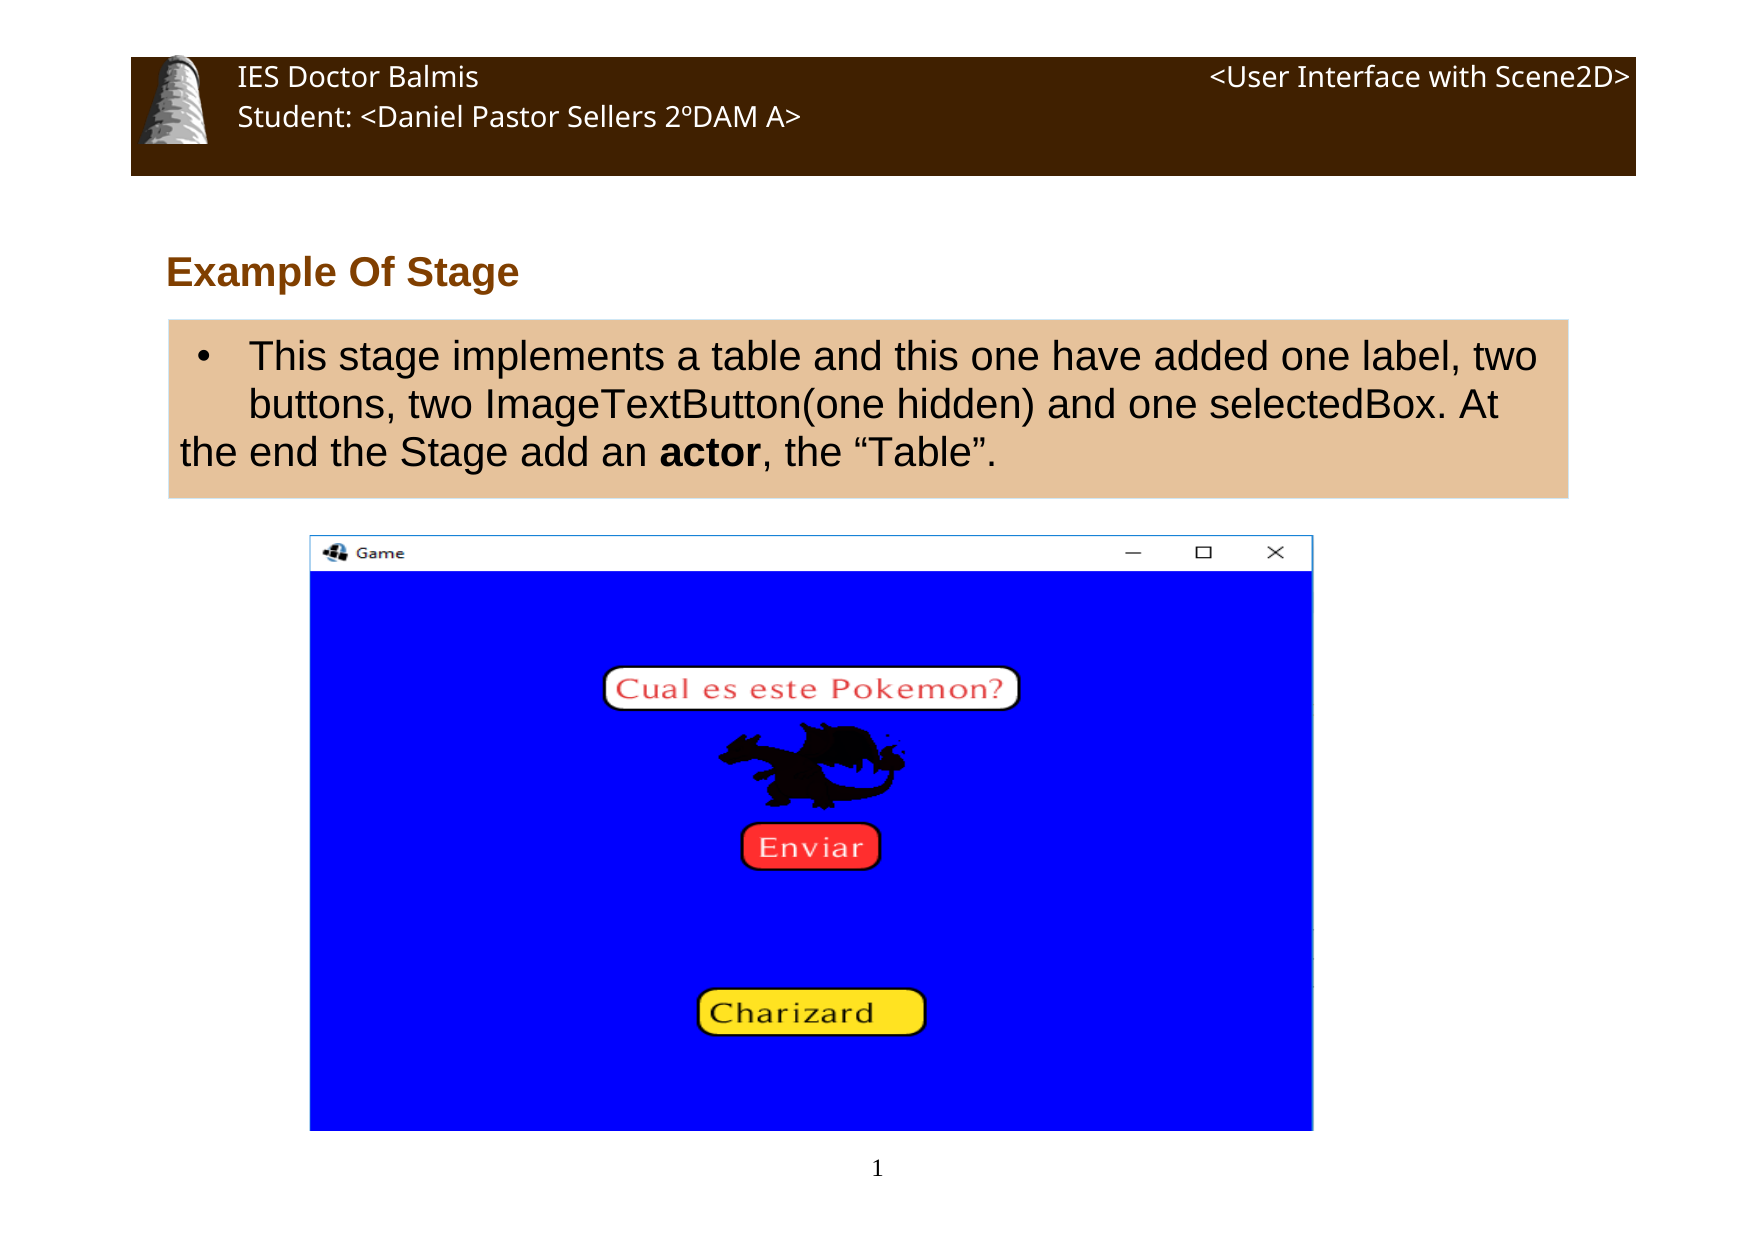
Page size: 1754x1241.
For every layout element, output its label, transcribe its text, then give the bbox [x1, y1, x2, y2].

list This stage implements a table and this one have added one label, two buttons, two ImageTextButton(one hidden) and one selectedBox. At the end the Stage add an actor, the “Table”. [169, 320, 1568, 498]
picture [134, 55, 214, 144]
picture [309, 535, 1315, 1131]
text Example of stage [131, 247, 1636, 295]
